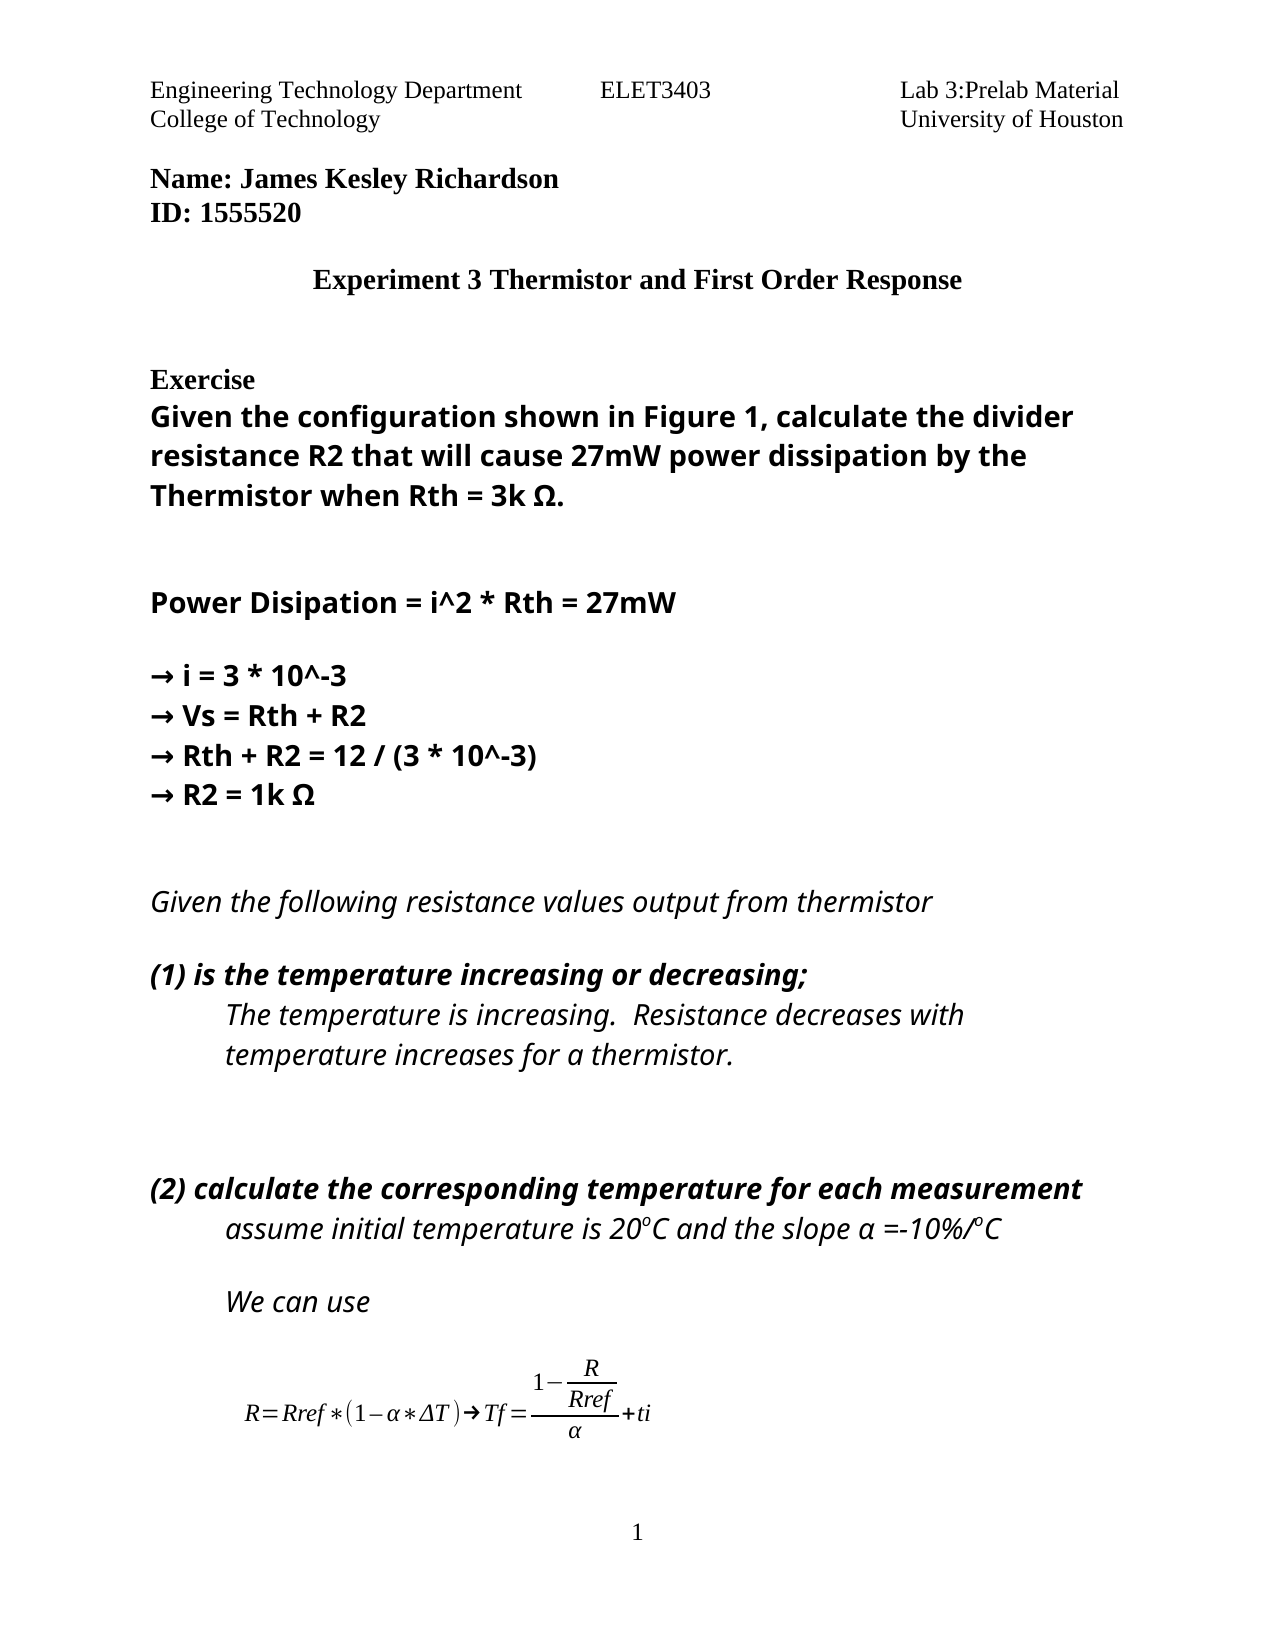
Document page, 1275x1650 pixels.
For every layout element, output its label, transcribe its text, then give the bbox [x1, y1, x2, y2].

text (2) calculate the corresponding temperature for each measurement [150, 1168, 1125, 1208]
text Name: James Kesley Richardson [150, 161, 1125, 195]
text (1) is the temperature increasing or decreasing; [150, 954, 1125, 994]
text The temperature is increasing. Resistance decreases with temperature increases for a thermistor. [225, 994, 1125, 1073]
text → i = 3 * 10^-3 [150, 655, 1125, 695]
text We can use [225, 1281, 1125, 1321]
text → Rth + R2 = 12 / (3 * 10^-3) [150, 735, 1125, 774]
text Given the configuration shown in Figure 1, calculate the divider resistance R2 that will cause 27mW power dissipation by the Thermistor when Rth = 3k Ω. [150, 396, 1125, 515]
text → R2 = 1k Ω [150, 774, 1125, 814]
text ID: 1555520 [150, 195, 1125, 228]
text Experiment 3 Thermistor and First Order Response [150, 262, 1125, 295]
text Exercise [150, 362, 1125, 396]
text Power Disipation = i^2 * Rth = 27mW [150, 582, 1125, 622]
text assume initial temperature is 20oC and the slope α =-10%/oC [225, 1208, 1125, 1248]
text → Vs = Rth + R2 [150, 695, 1125, 735]
text Given the following resistance values output from thermistor [150, 881, 1125, 921]
